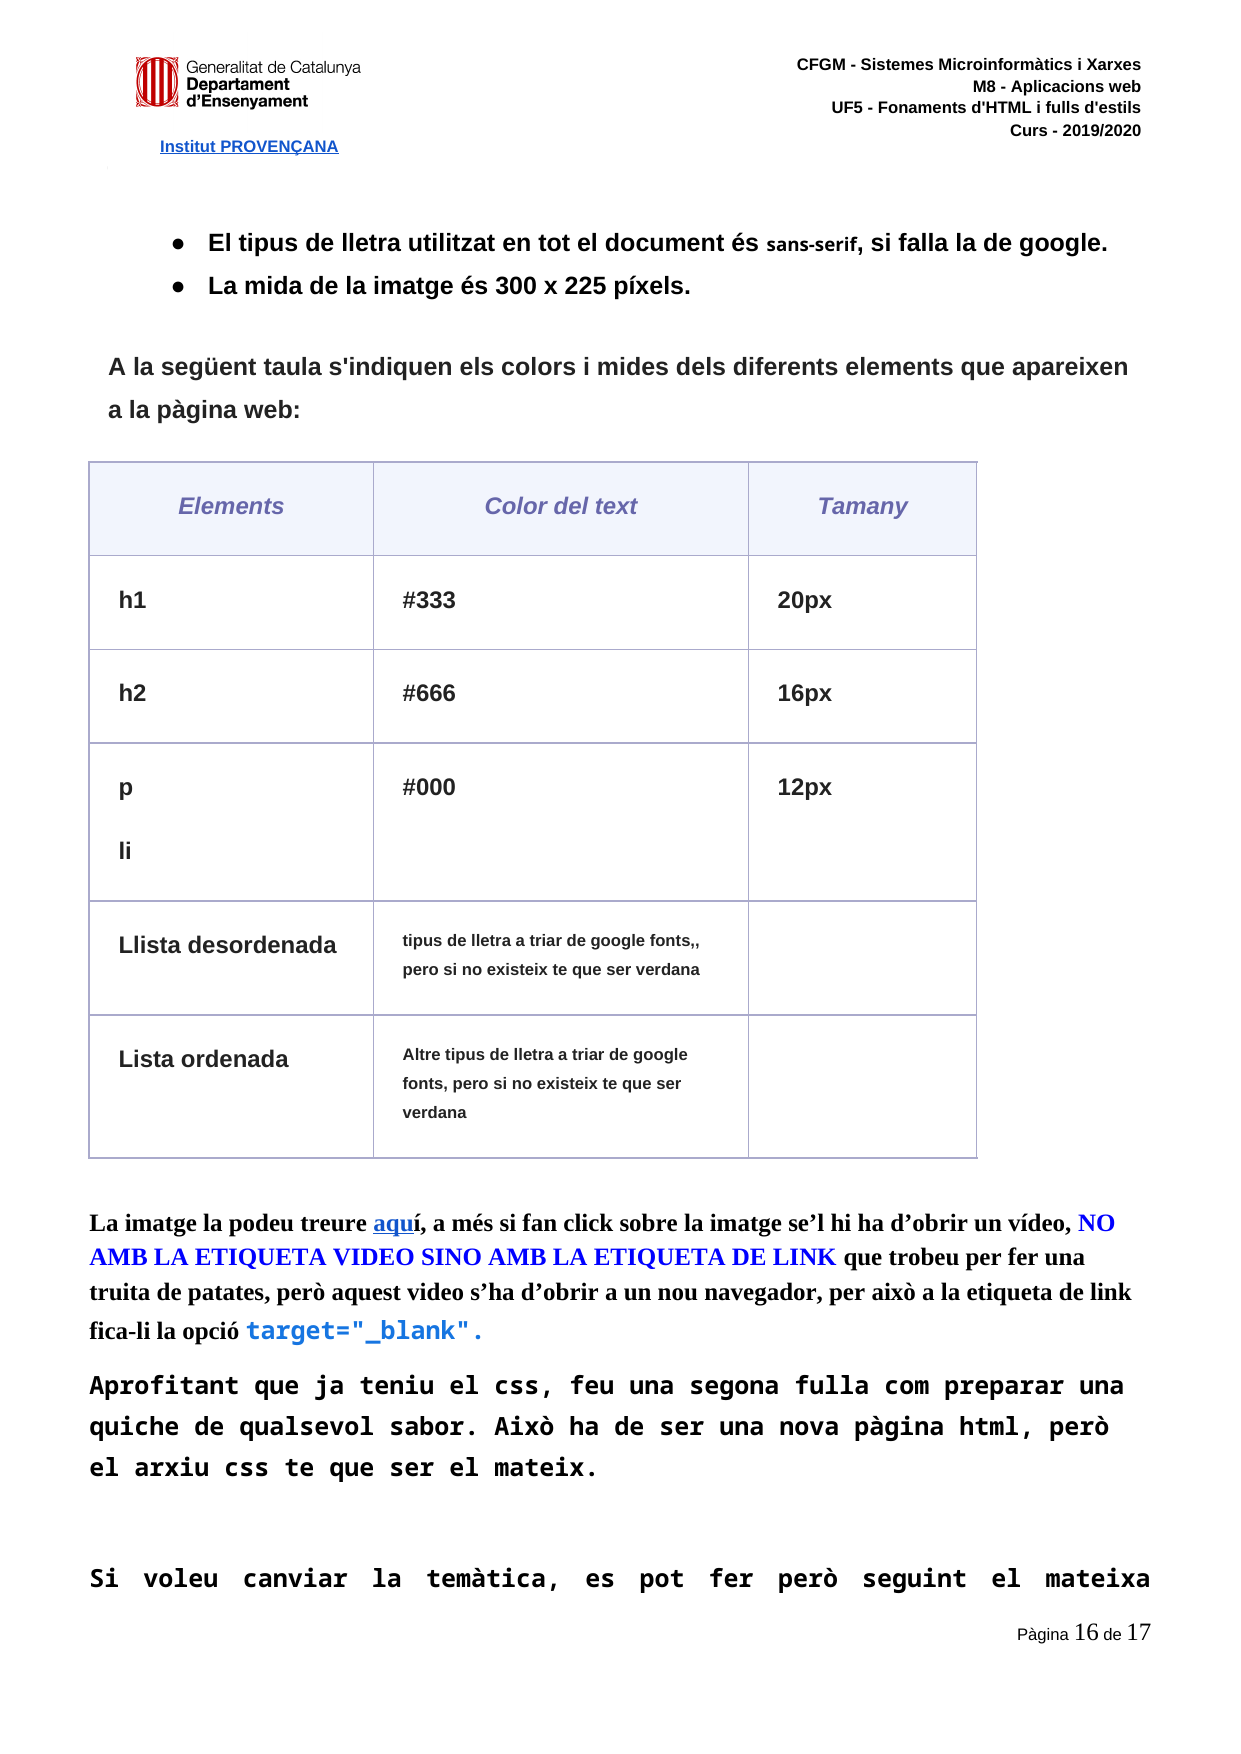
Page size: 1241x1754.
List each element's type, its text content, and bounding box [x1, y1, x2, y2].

table_header Tamany [749, 463, 976, 555]
table_cell [749, 902, 976, 1014]
table_cell 12px [749, 744, 976, 900]
list La mida de la imatge és 300 x 225 píxels. [170, 271, 1128, 300]
table_cell h2 [90, 650, 373, 742]
table_cell 20px [749, 556, 976, 648]
list El tipus de lletra utilitzat en tot el document és sans-serif, si falla la de google. [170, 228, 1128, 257]
text Aprofitant que ja teniu el css, feu una segona fulla com preparar una quiche de qualsevol sabor. Això ha de ser una nova pàgina html, però el arxiu css te que ser el mateix. [89, 1368, 1151, 1483]
picture [99, 32, 397, 133]
table_cell tipus de lletra a triar de google fonts,, pero si no existeix te que ser verdana [374, 902, 748, 1014]
table_cell #333 [374, 556, 748, 648]
table_cell p li [90, 744, 373, 900]
text La imatge la podeu treure aquí, a més si fan click sobre la imatge se’l hi ha d’obrir un vídeo, NO AMB LA ETIQUETA VIDEO SINO AMB LA ETIQUETA DE LINK que trobeu per fer una truita de patates, però aquest video s’ha d’obrir a un nou navegador, per això a la etiqueta de link fica-li la opció target="_blank". [89, 1208, 1151, 1346]
table_cell [749, 1016, 976, 1157]
table_cell Altre tipus de lletra a triar de google fonts, pero si no existeix te que ser verdana [374, 1016, 748, 1157]
table_cell #000 [374, 744, 748, 900]
table_header Color del text [374, 463, 748, 555]
table_cell Lista ordenada [90, 1016, 373, 1157]
text A la següent taula s'indiquen els colors i mides dels diferents elements que apareixen a la pàgina web: [108, 352, 1132, 424]
table_cell h1 [90, 556, 373, 648]
text Si voleu canviar la temàtica, es pot fer però seguint el mateixa [89, 1560, 1151, 1594]
table_cell 16px [749, 650, 976, 742]
table_cell #666 [374, 650, 748, 742]
table_cell Llista desordenada [90, 902, 373, 1014]
table_header Elements [90, 463, 373, 555]
